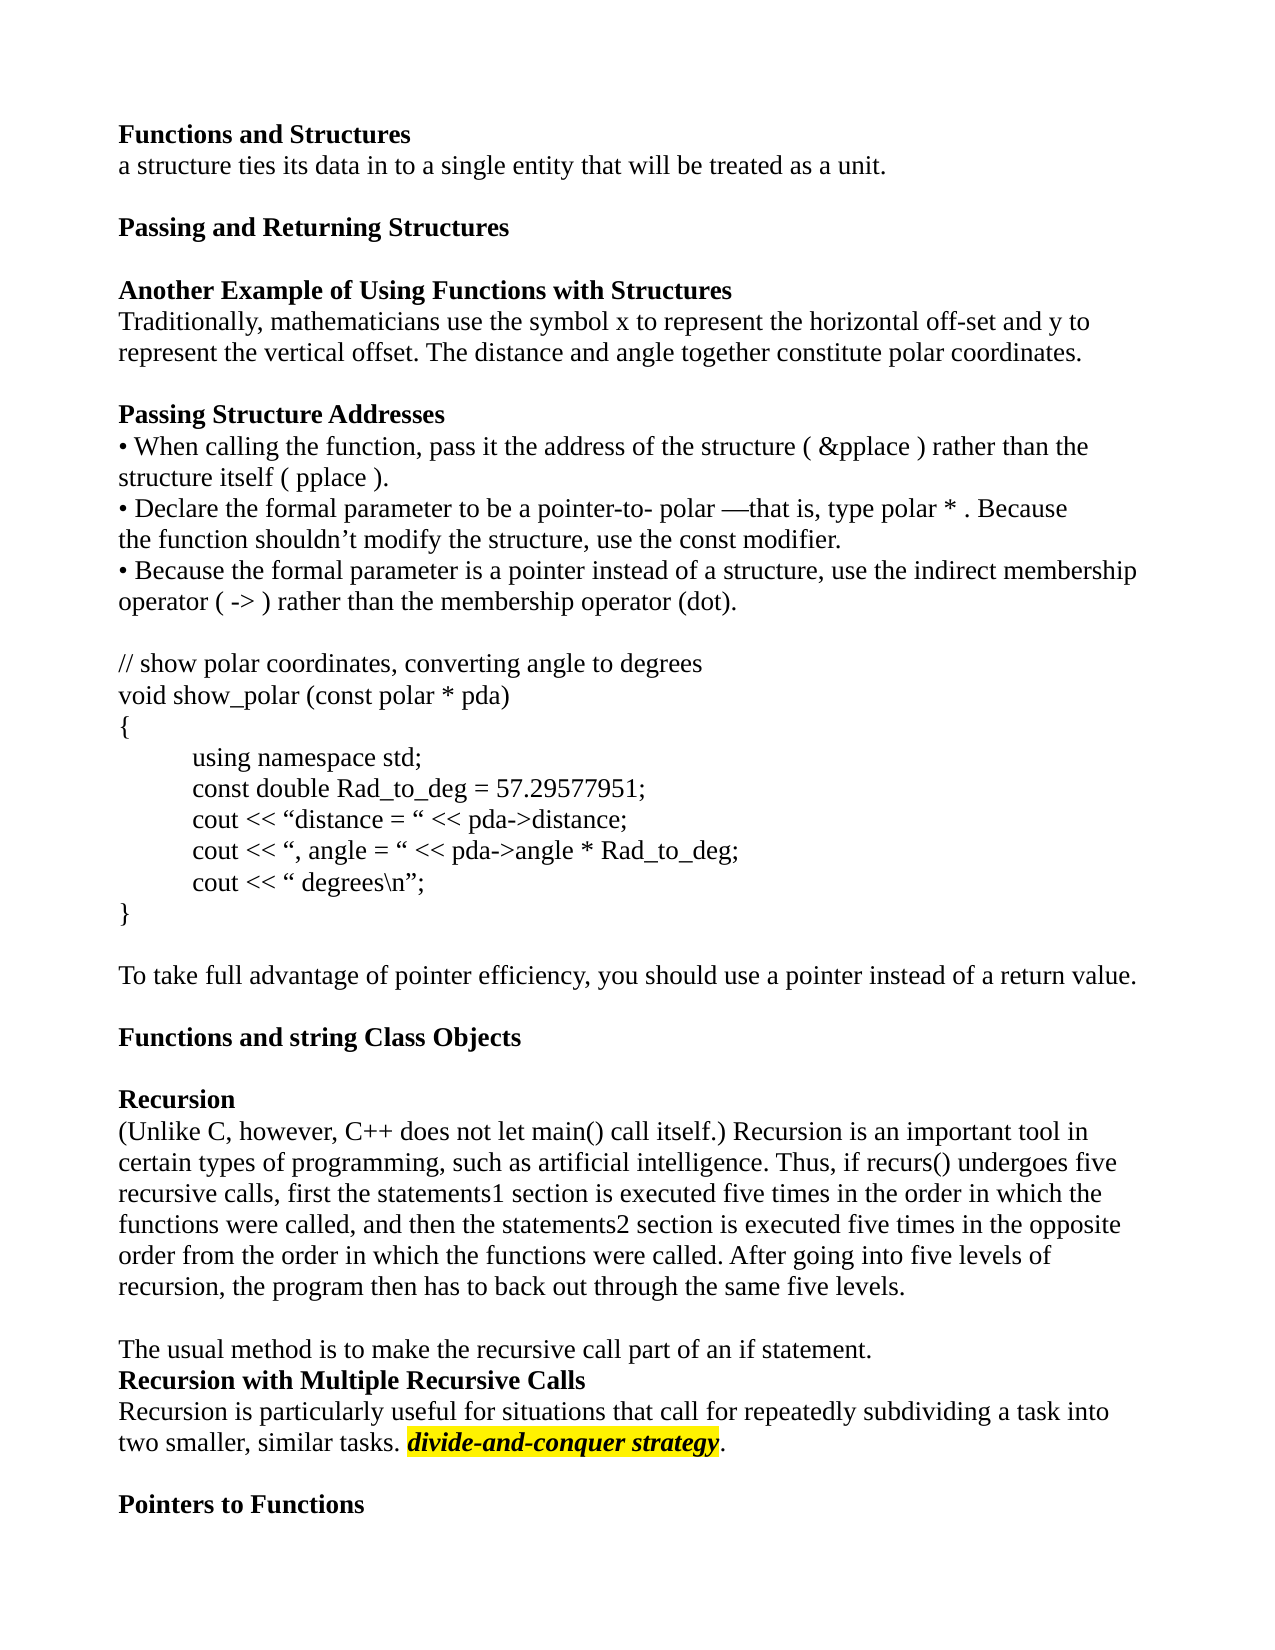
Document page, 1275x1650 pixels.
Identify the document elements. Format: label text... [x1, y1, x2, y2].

text cout << “ degrees\n”; [118, 866, 1157, 897]
text void show_polar (const polar * pda) [118, 679, 1157, 710]
text cout << “distance = “ << pda->distance; [118, 803, 1157, 834]
text (Unlike C, however, C++ does not let main() call itself.) Recursion is an important tool in certain types of programming, such as artificial intelligence. Thus, if recurs() undergoes five recursive calls, first the statements1 section is executed five times in the order in which the functions were called, and then the statements2 section is executed five times in the opposite order from the order in which the functions were called. After going into five levels of recursion, the program then has to back out through the same five levels. [118, 1115, 1157, 1302]
text using namespace std; [118, 741, 1157, 772]
text const double Rad_to_deg = 57.29577951; [118, 772, 1157, 803]
text The usual method is to make the recursive call part of an if statement. [118, 1333, 1157, 1364]
text Passing Structure Addresses [118, 398, 1157, 429]
text • Declare the formal parameter to be a pointer-to- polar —that is, type polar * . Because [118, 492, 1157, 523]
text { [118, 710, 1157, 741]
text Functions and string Class Objects [118, 1021, 1157, 1052]
text structure itself ( pplace ). [118, 461, 1157, 492]
text To take full advantage of pointer efficiency, you should use a pointer instead of a return value. [118, 959, 1157, 990]
text Functions and Structures [118, 118, 1157, 149]
text Recursion is particularly useful for situations that call for repeatedly subdividing a task into [118, 1395, 1157, 1426]
text • Because the formal parameter is a pointer instead of a structure, use the indirect membership operator ( -> ) rather than the membership operator (dot). [118, 554, 1157, 616]
text Another Example of Using Functions with Structures [118, 274, 1157, 305]
text Passing and Returning Structures [118, 212, 1157, 243]
text cout << “, angle = “ << pda->angle * Rad_to_deg; [118, 834, 1157, 866]
text • When calling the function, pass it the address of the structure ( &pplace ) rather than the [118, 429, 1157, 461]
text // show polar coordinates, converting angle to degrees [118, 648, 1157, 679]
text Traditionally, mathematicians use the symbol x to represent the horizontal off-set and y to represent the vertical offset. The distance and angle together constitute polar coordinates. [118, 305, 1157, 367]
text } [118, 897, 1157, 928]
text two smaller, similar tasks. divide-and-conquer strategy. [118, 1426, 1157, 1457]
text the function shouldn’t modify the structure, use the const modifier. [118, 523, 1157, 554]
text Recursion [118, 1084, 1157, 1115]
text a structure ties its data in to a single entity that will be treated as a unit. [118, 149, 1157, 180]
text Pointers to Functions [118, 1488, 1157, 1520]
text Recursion with Multiple Recursive Calls [118, 1364, 1157, 1395]
